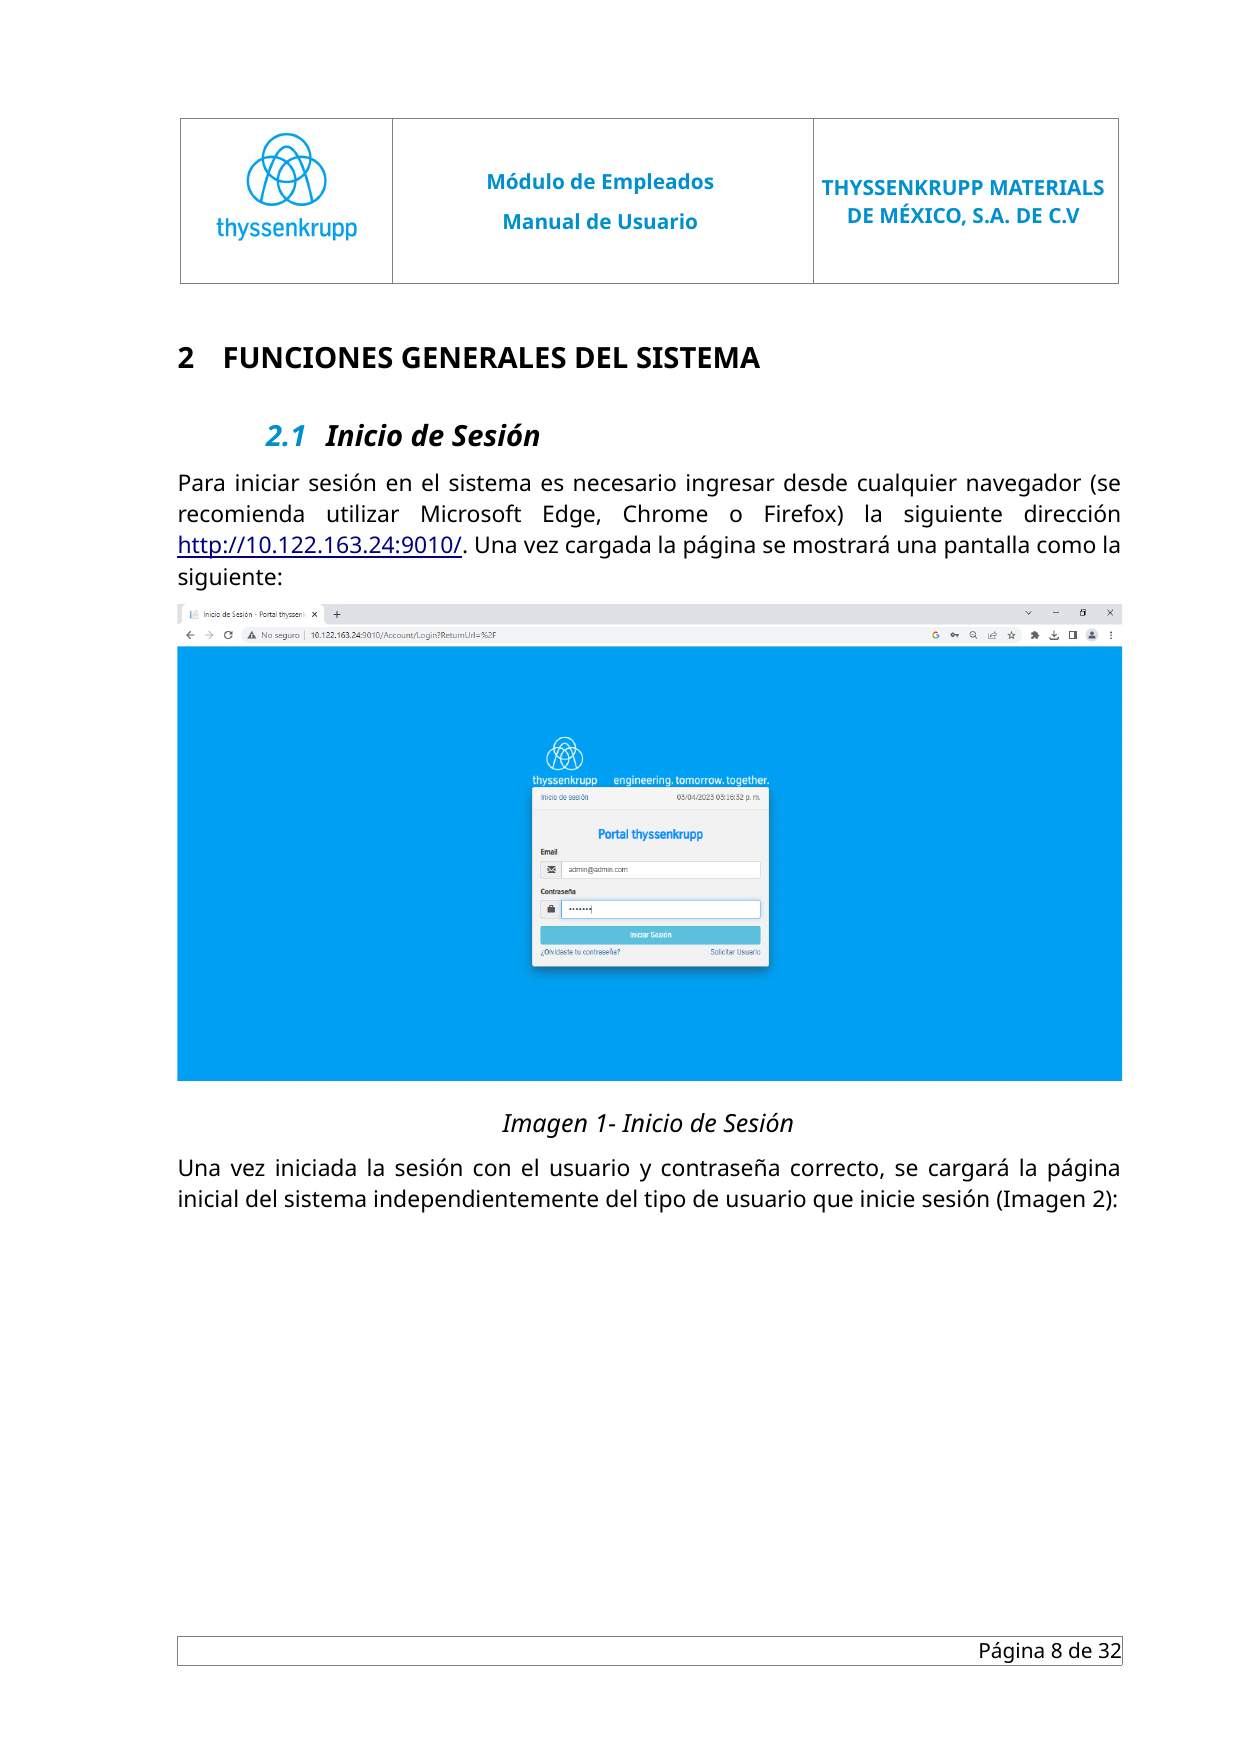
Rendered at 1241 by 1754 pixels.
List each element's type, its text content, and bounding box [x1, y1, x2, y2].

text Una vez iniciada la sesión con el usuario y contraseña correcto, se cargará la página inicial del sistema independientemente del tipo de usuario que inicie sesión (Imagen 2): [177, 1152, 1122, 1214]
subtitle FUNCIONES GENERALES DEL SISTEMA [177, 338, 1122, 377]
subtitle Inicio de Sesión [266, 415, 1122, 454]
text Para iniciar sesión en el sistema es necesario ingresar desde cualquier navegador (se recomienda utilizar Microsoft Edge, Chrome o Firefox) la siguiente dirección http://10.122.163.24:9010/. Una vez cargada la página se mostrará una pantalla como la siguiente: [177, 467, 1122, 592]
text Imagen 1- Inicio de Sesión [177, 1105, 1122, 1139]
